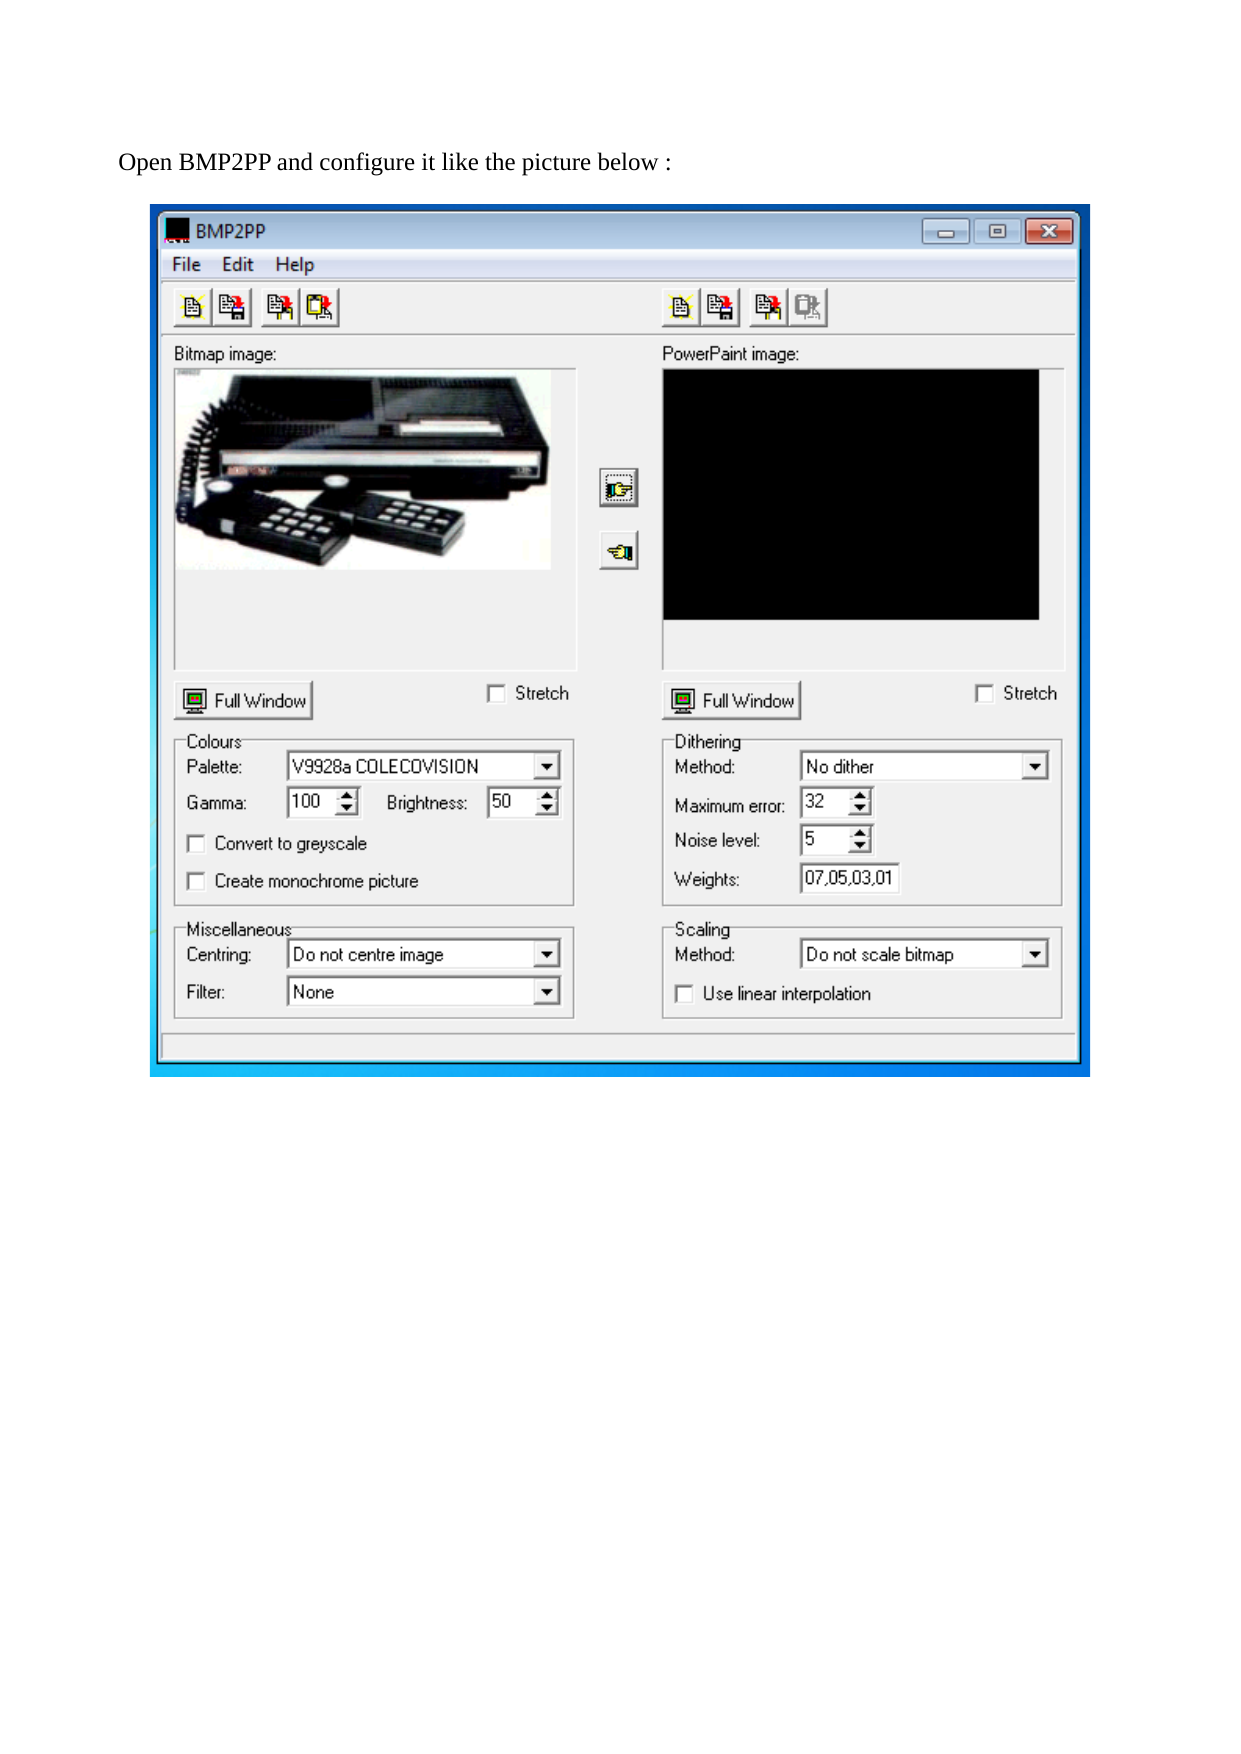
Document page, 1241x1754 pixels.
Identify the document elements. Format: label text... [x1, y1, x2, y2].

picture [149, 204, 1091, 1077]
text Open BMP2PP and configure it like the picture below : [118, 147, 1122, 176]
